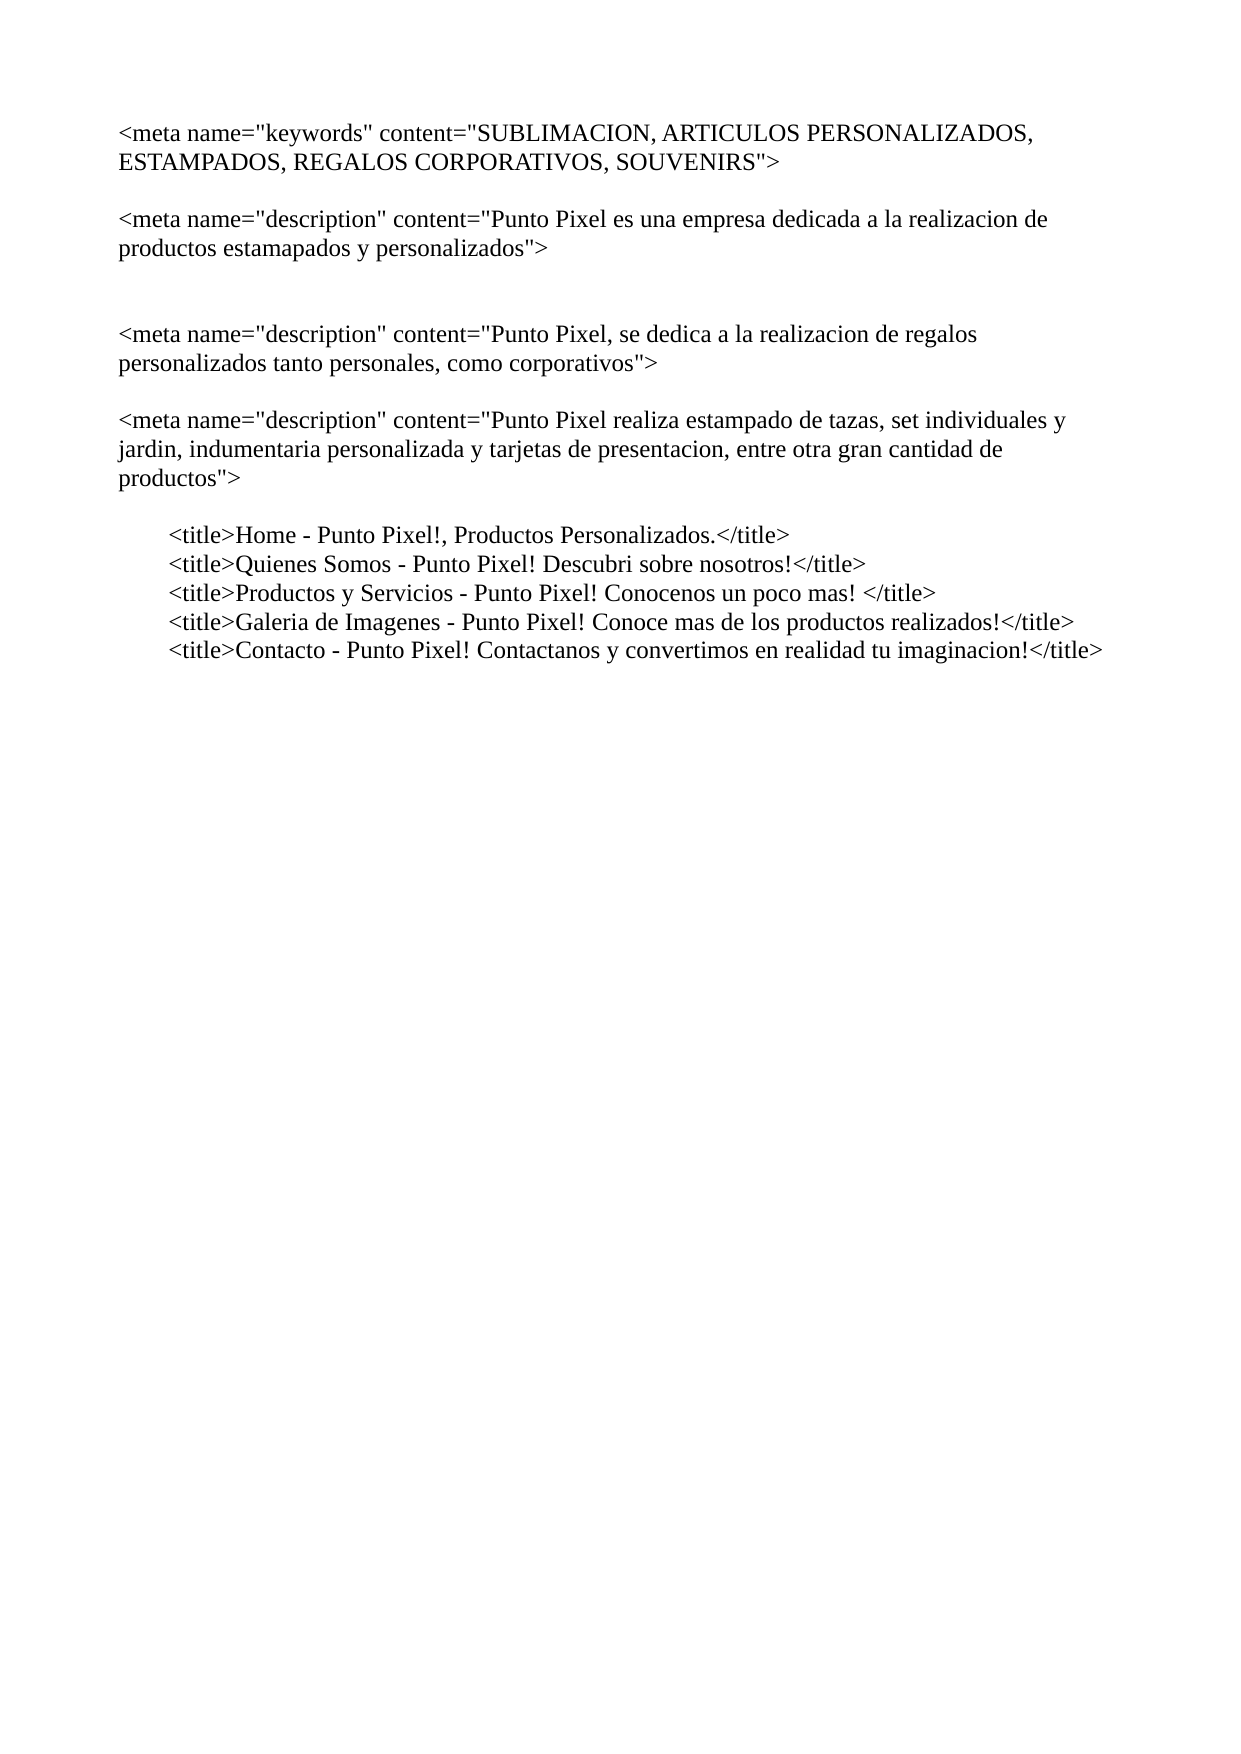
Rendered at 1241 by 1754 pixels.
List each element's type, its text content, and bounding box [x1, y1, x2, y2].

text <title>Contacto - Punto Pixel! Contactanos y convertimos en realidad tu imaginacion!</title> [118, 636, 1122, 664]
text <meta name="description" content="Punto Pixel, se dedica a la realizacion de regalos personalizados tanto personales, como corporativos"> [118, 319, 1122, 377]
text <title>Galeria de Imagenes - Punto Pixel! Conoce mas de los productos realizados!</title> [118, 607, 1122, 636]
text <meta name="description" content="Punto Pixel es una empresa dedicada a la realizacion de productos estamapados y personalizados"> [118, 204, 1122, 262]
text <title>Home - Punto Pixel!, Productos Personalizados.</title> [118, 521, 1122, 549]
text <meta name="description" content="Punto Pixel realiza estampado de tazas, set individuales y jardin, indumentaria personalizada y tarjetas de presentacion, entre otra gran cantidad de productos"> [118, 406, 1122, 492]
text <title>Quienes Somos - Punto Pixel! Descubri sobre nosotros!</title> [118, 549, 1122, 578]
text <title>Productos y Servicios - Punto Pixel! Conocenos un poco mas! </title> [118, 578, 1122, 607]
text <meta name="keywords" content="SUBLIMACION, ARTICULOS PERSONALIZADOS, ESTAMPADOS, REGALOS CORPORATIVOS, SOUVENIRS"> [118, 118, 1122, 176]
